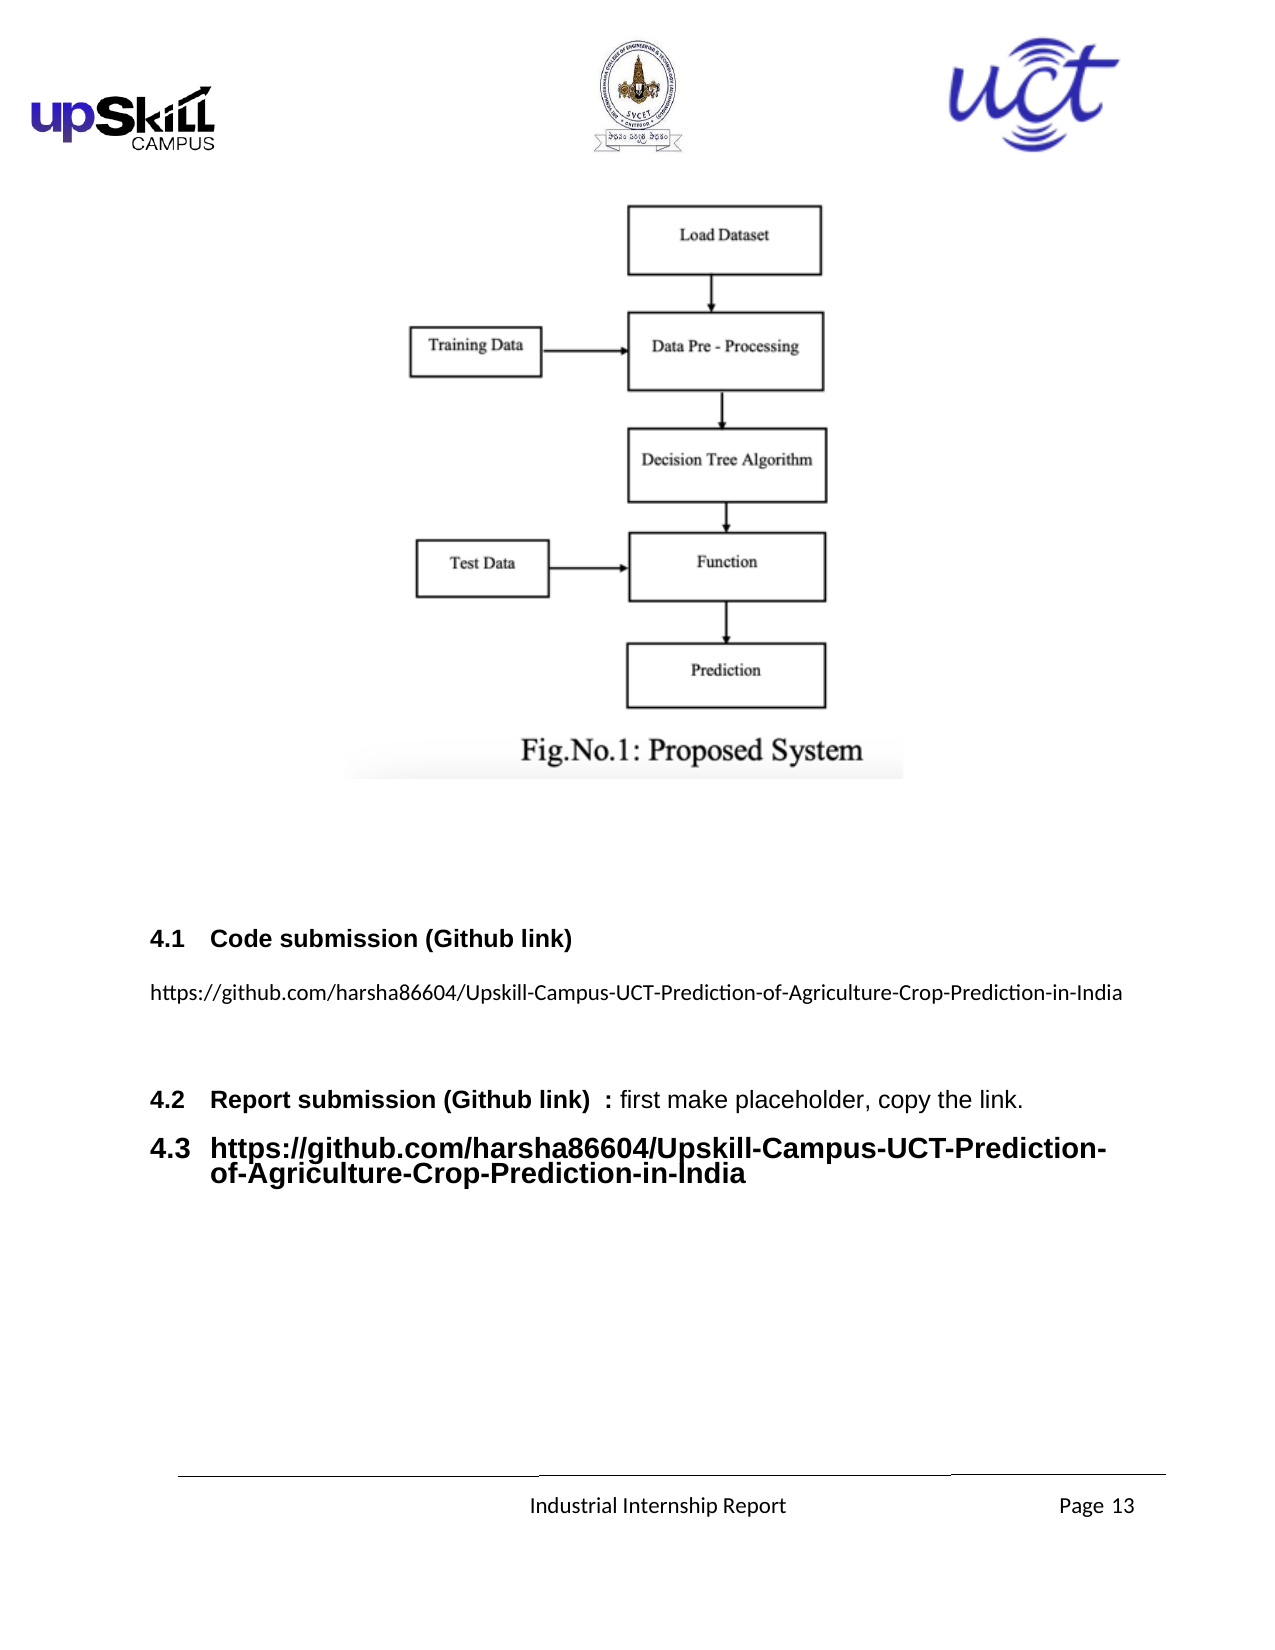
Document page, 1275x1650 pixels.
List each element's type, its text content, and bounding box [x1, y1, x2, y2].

picture [568, 32, 707, 154]
picture [946, 28, 1125, 154]
subtitle Report submission (Github link) : first make placeholder, copy the link. [150, 1088, 1134, 1113]
picture [0, 73, 246, 154]
text https://github.com/harsha86604/Upskill-Campus-UCT-Prediction-of-Agriculture-Crop-Prediction-in-India [150, 978, 1134, 1006]
subtitle Code submission (Github link) [150, 928, 1134, 953]
picture [344, 182, 904, 779]
subtitle https://github.com/harsha86604/Upskill-Campus-UCT-Prediction-of-Agriculture-Crop-Prediction-in-India [150, 1138, 1134, 1188]
